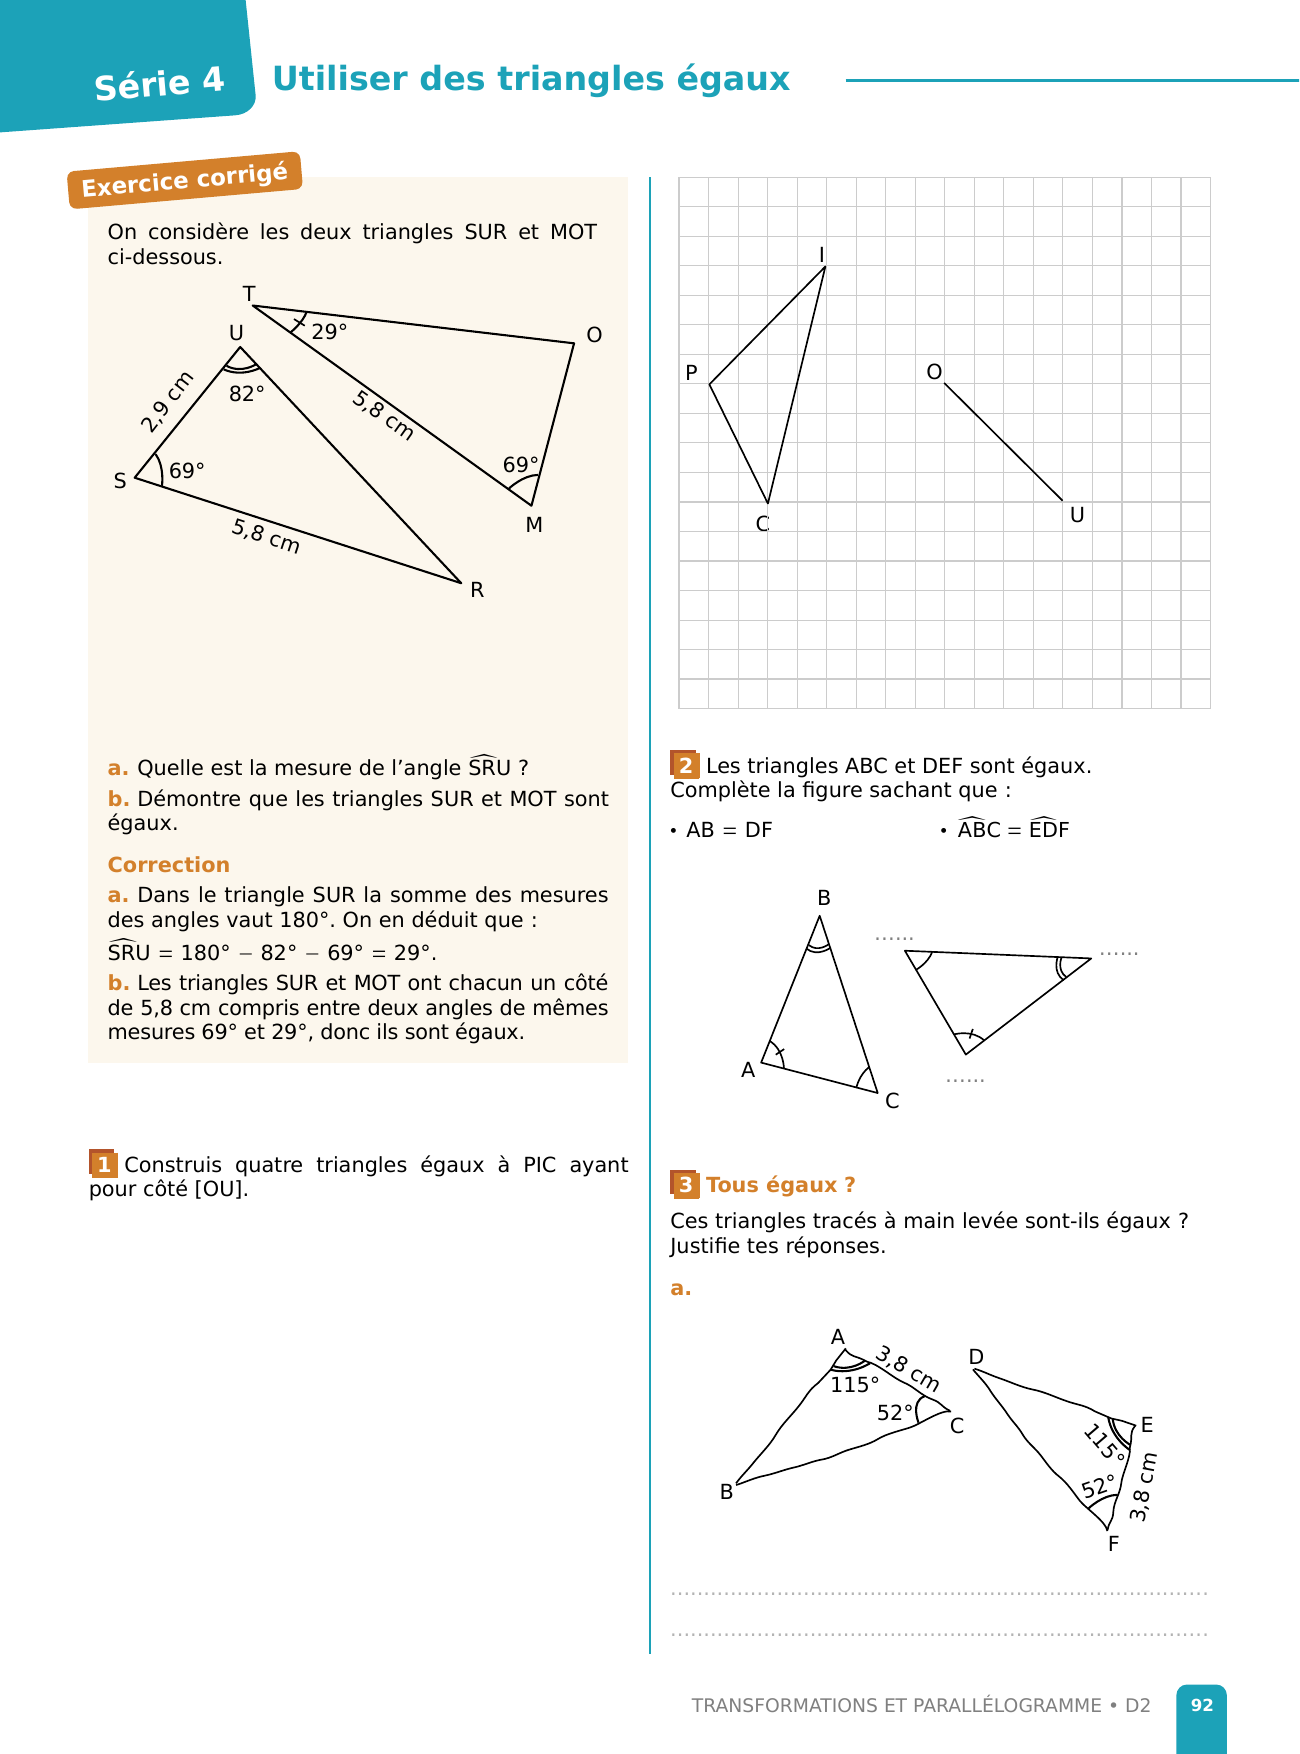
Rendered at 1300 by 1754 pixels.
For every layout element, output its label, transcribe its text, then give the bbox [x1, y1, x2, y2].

list Démontre que les triangles SUR et MOT sont égaux. [107, 787, 609, 836]
list Quelle est la mesure de l’angle ? [107, 754, 609, 781]
subtitle Tous égaux ? [696, 1170, 1211, 1198]
text Correction [107, 853, 609, 878]
list On considère les deux triangles SUR et MOT ci-dessous. [107, 220, 609, 269]
subtitle Construis quatre triangles égaux à PIC ayant pour côté [OU]. [88, 1149, 629, 1202]
list = [940, 814, 1211, 843]
list Les triangles SUR et MOT ont chacun un côté de 5,8 cm compris entre deux angles de mêmes mesures 69° et 29°, donc ils sont égaux. [107, 971, 609, 1044]
list  180° ─ 82° ─ 69°  29°. [107, 938, 609, 966]
subtitle Ces triangles tracés à main levée sont-ils égaux ?Justifie tes réponses. [670, 1209, 1211, 1258]
list AB = DF [670, 814, 940, 843]
subtitle Les triangles ABC et DEF sont égaux. Complète la figure sachant que : [670, 750, 1211, 802]
list Dans le triangle SUR la somme des mesures des angles vaut 180°. On en déduit que : [107, 883, 609, 932]
